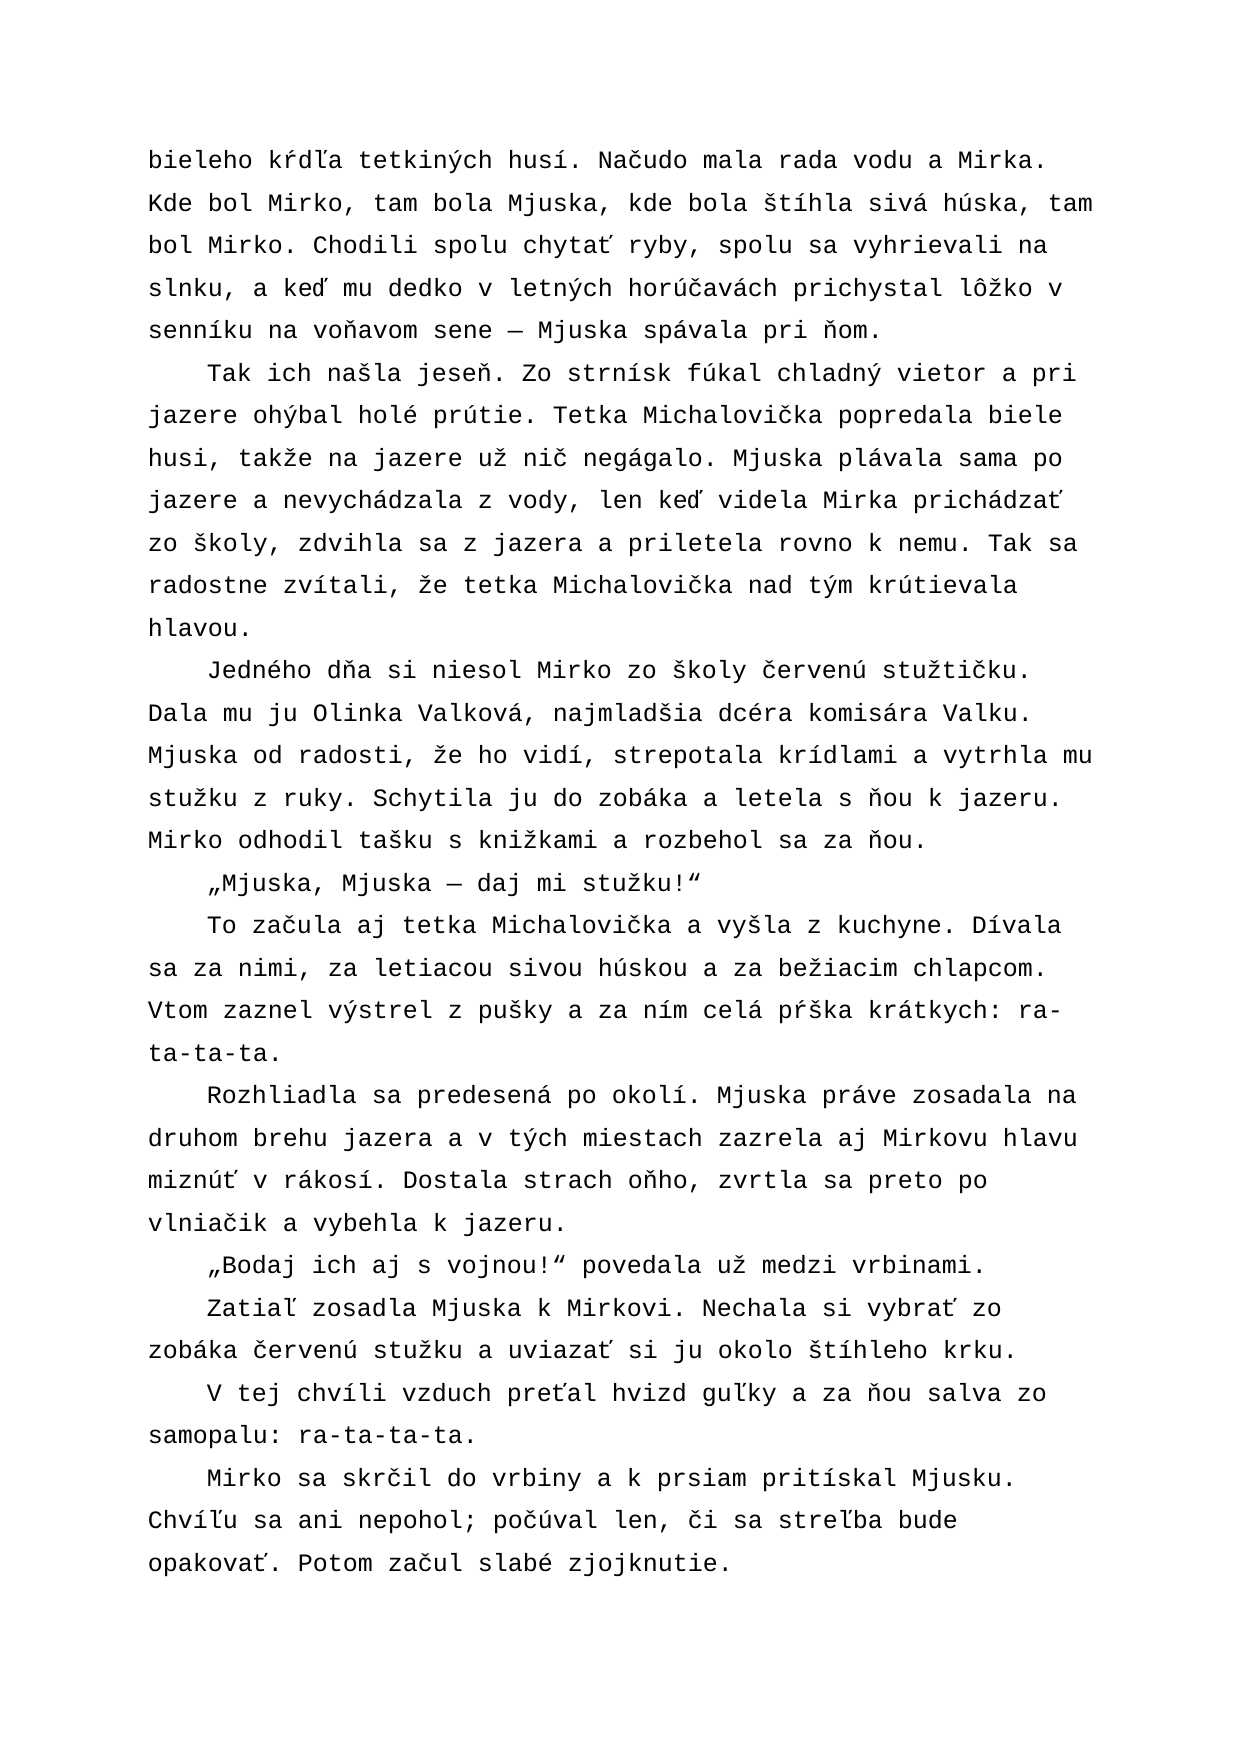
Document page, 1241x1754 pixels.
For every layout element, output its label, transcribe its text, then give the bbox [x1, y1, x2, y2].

text Tak ich našla jeseň. Zo strnísk fúkal chladný vietor a pri jazere ohýbal holé prútie. Tetka Michalovička popredala biele husi, takže na jazere už nič negágalo. Mjuska plávala sama po jazere a nevychádzala z vody, len keď videla Mirka prichádzať zo školy, zdvihla sa z jazera a priletela rovno k nemu. Tak sa radostne zvítali, že tetka Michalovička nad tým krútievala hlavou. [148, 360, 1093, 643]
text Jedného dňa si niesol Mirko zo školy červenú stužtičku. Dala mu ju Olinka Valková, najmladšia dcéra komisára Valku. Mjuska od radosti, že ho vidí, strepotala krídlami a vytrhla mu stužku z ruky. Schytila ju do zobáka a letela s ňou k jazeru. Mirko odhodil tašku s knižkami a rozbehol sa za ňou. [148, 658, 1093, 856]
text Rozhliadla sa predesená po okolí. Mjuska práve zosadala na druhom brehu jazera a v tých miestach zazrela aj Mirkovu hlavu miznúť v rákosí. Dostala strach oňho, zvrtla sa preto po vlniačik a vybehla k jazeru. [148, 1083, 1093, 1238]
text bieleho kŕdľa tetkiných husí. Načudo mala rada vodu a Mirka. Kde bol Mirko, tam bola Mjuska, kde bola štíhla sivá húska, tam bol Mirko. Chodili spolu chytať ryby, spolu sa vyhrievali na slnku, a keď mu dedko v letných horúčavách prichystal lôžko v senníku na voňavom sene — Mjuska spávala pri ňom. [148, 148, 1093, 346]
text „Bodaj ich aj s vojnou!“ povedala už medzi vrbinami. [148, 1253, 1093, 1281]
text V tej chvíli vzduch preťal hvizd guľky a za ňou salva zo samopalu: ra-ta-ta-ta. [148, 1380, 1093, 1451]
text Mirko sa skrčil do vrbiny a k prsiam pritískal Mjusku. Chvíľu sa ani nepohol; počúval len, či sa streľba bude opakovať. Potom začul slabé zjojknutie. [148, 1465, 1093, 1578]
text „Mjuska, Mjuska — daj mi stužku!“ [148, 870, 1093, 898]
text Zatiaľ zosadla Mjuska k Mirkovi. Nechala si vybrať zo zobáka červenú stužku a uviazať si ju okolo štíhleho krku. [148, 1295, 1093, 1366]
text To začula aj tetka Michalovička a vyšla z kuchyne. Dívala sa za nimi, za letiacou sivou húskou a za bežiacim chlapcom. Vtom zaznel výstrel z pušky a za ním celá pŕška krátkych: ra-ta-ta-ta. [148, 913, 1093, 1068]
